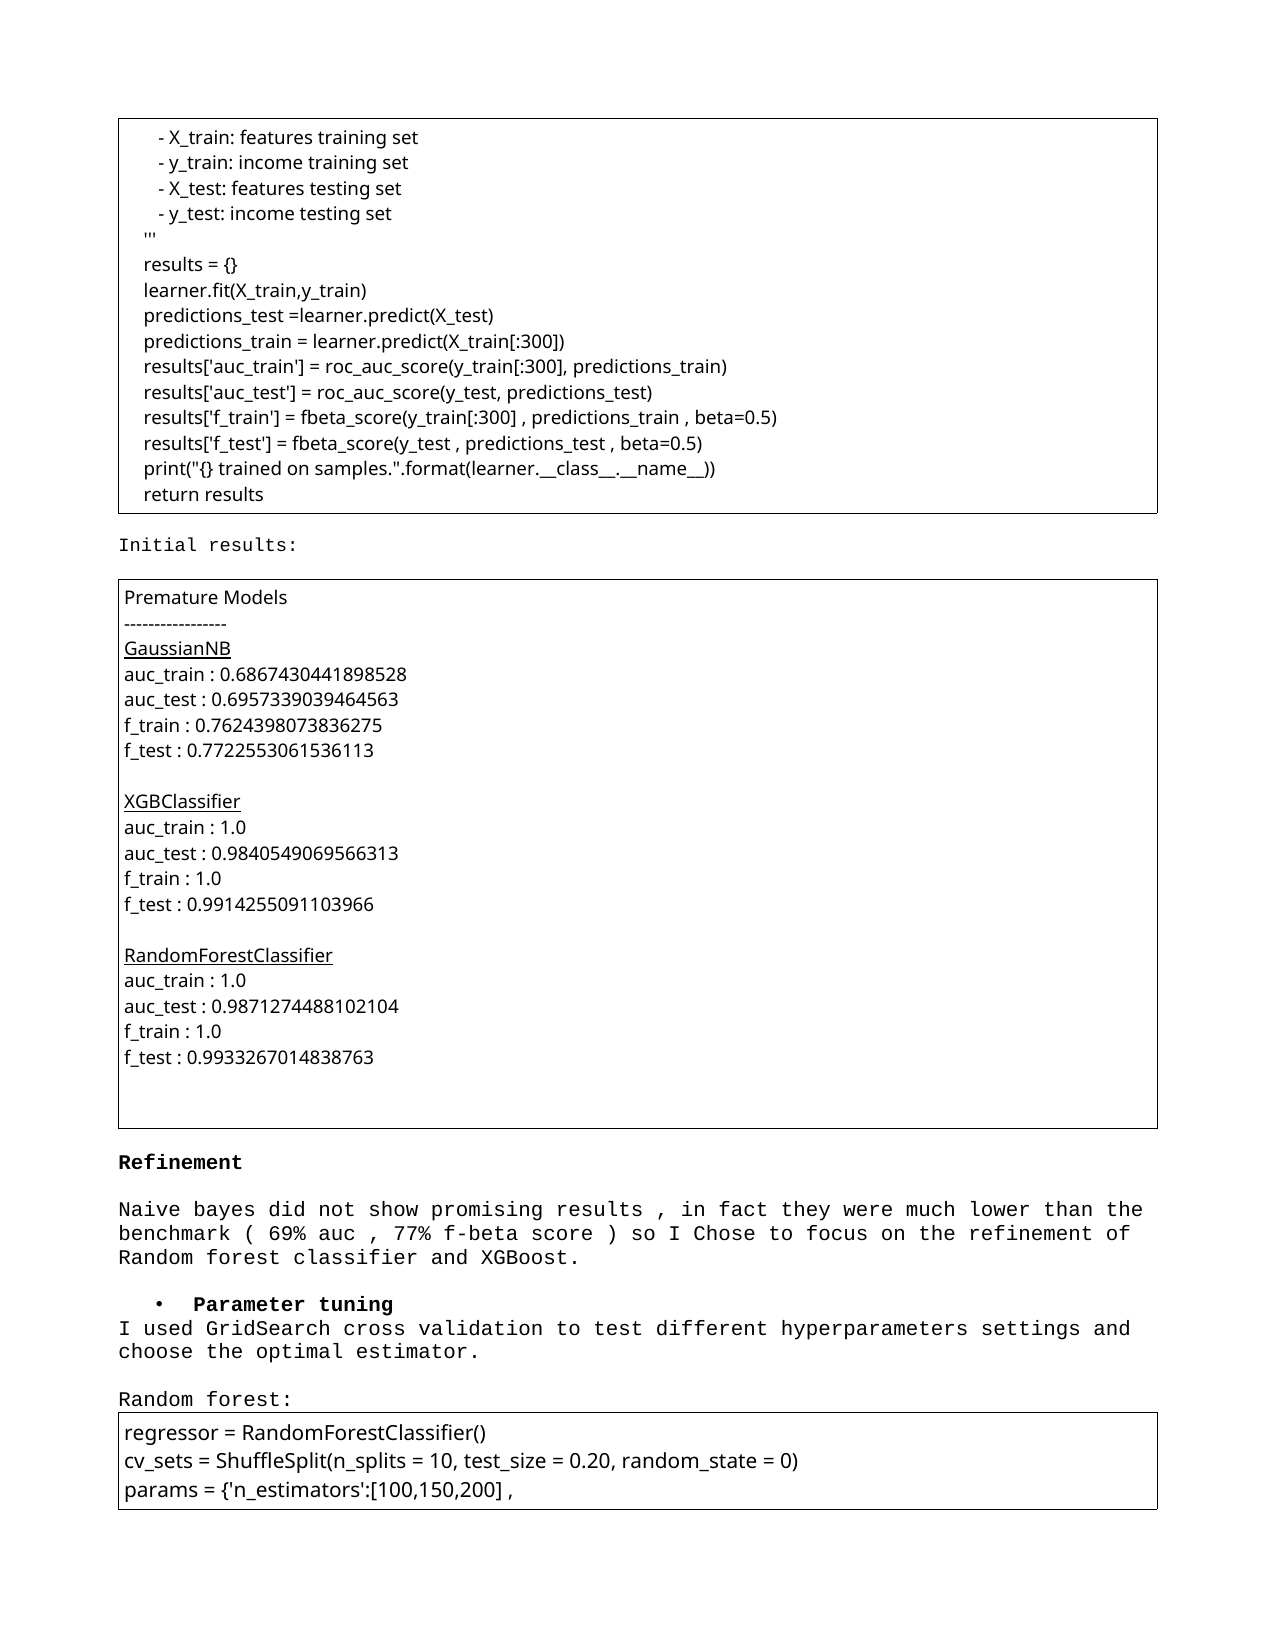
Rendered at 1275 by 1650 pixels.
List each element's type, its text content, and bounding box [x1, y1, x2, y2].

table_header - X_train: features training set - y_train: income training set - X_test: features testing set - y_test: income testing set ''' results = {} learner.fit(X_train,y_train) predictions_test =learner.predict(X_test) predictions_train = learner.predict(X_train[:300]) results['auc_train'] = roc_auc_score(y_train[:300], predictions_train) results['auc_test'] = roc_auc_score(y_test, predictions_test) results['f_train'] = fbeta_score(y_train[:300] , predictions_train , beta=0.5) results['f_test'] = fbeta_score(y_test , predictions_test , beta=0.5) print("{} trained on samples.".format(learner.__class__.__name__)) return results [119, 119, 1157, 512]
text Naive bayes did not show promising results , in fact they were much lower than the benchmark ( 69% auc , 77% f-beta score ) so I Chose to focus on the refinement of Random forest classifier and XGBoost. [118, 1199, 1157, 1270]
table_header regressor = RandomForestClassifier() cv_sets = ShuffleSplit(n_splits = 10, test_size = 0.20, random_state = 0) params = {'n_estimators':[100,150,200] , [119, 1413, 1157, 1509]
text Refinement [118, 1152, 1157, 1176]
text I used GridSearch cross validation to test different hyperparameters settings and choose the optimal estimator. [118, 1318, 1157, 1365]
table_header Premature Models ----------------- GaussianNB auc_train : 0.6867430441898528 auc_test : 0.6957339039464563 f_train : 0.7624398073836275 f_test : 0.7722553061536113 XGBClassifier auc_train : 1.0 auc_test : 0.9840549069566313 f_train : 1.0 f_test : 0.9914255091103966 RandomForestClassifier auc_train : 1.0 auc_test : 0.9871274488102104 f_train : 1.0 f_test : 0.9933267014838763 [119, 580, 1157, 1128]
text Random forest: [118, 1388, 1157, 1412]
text Initial results: [118, 536, 1157, 557]
list Parameter tuning [156, 1294, 1157, 1318]
